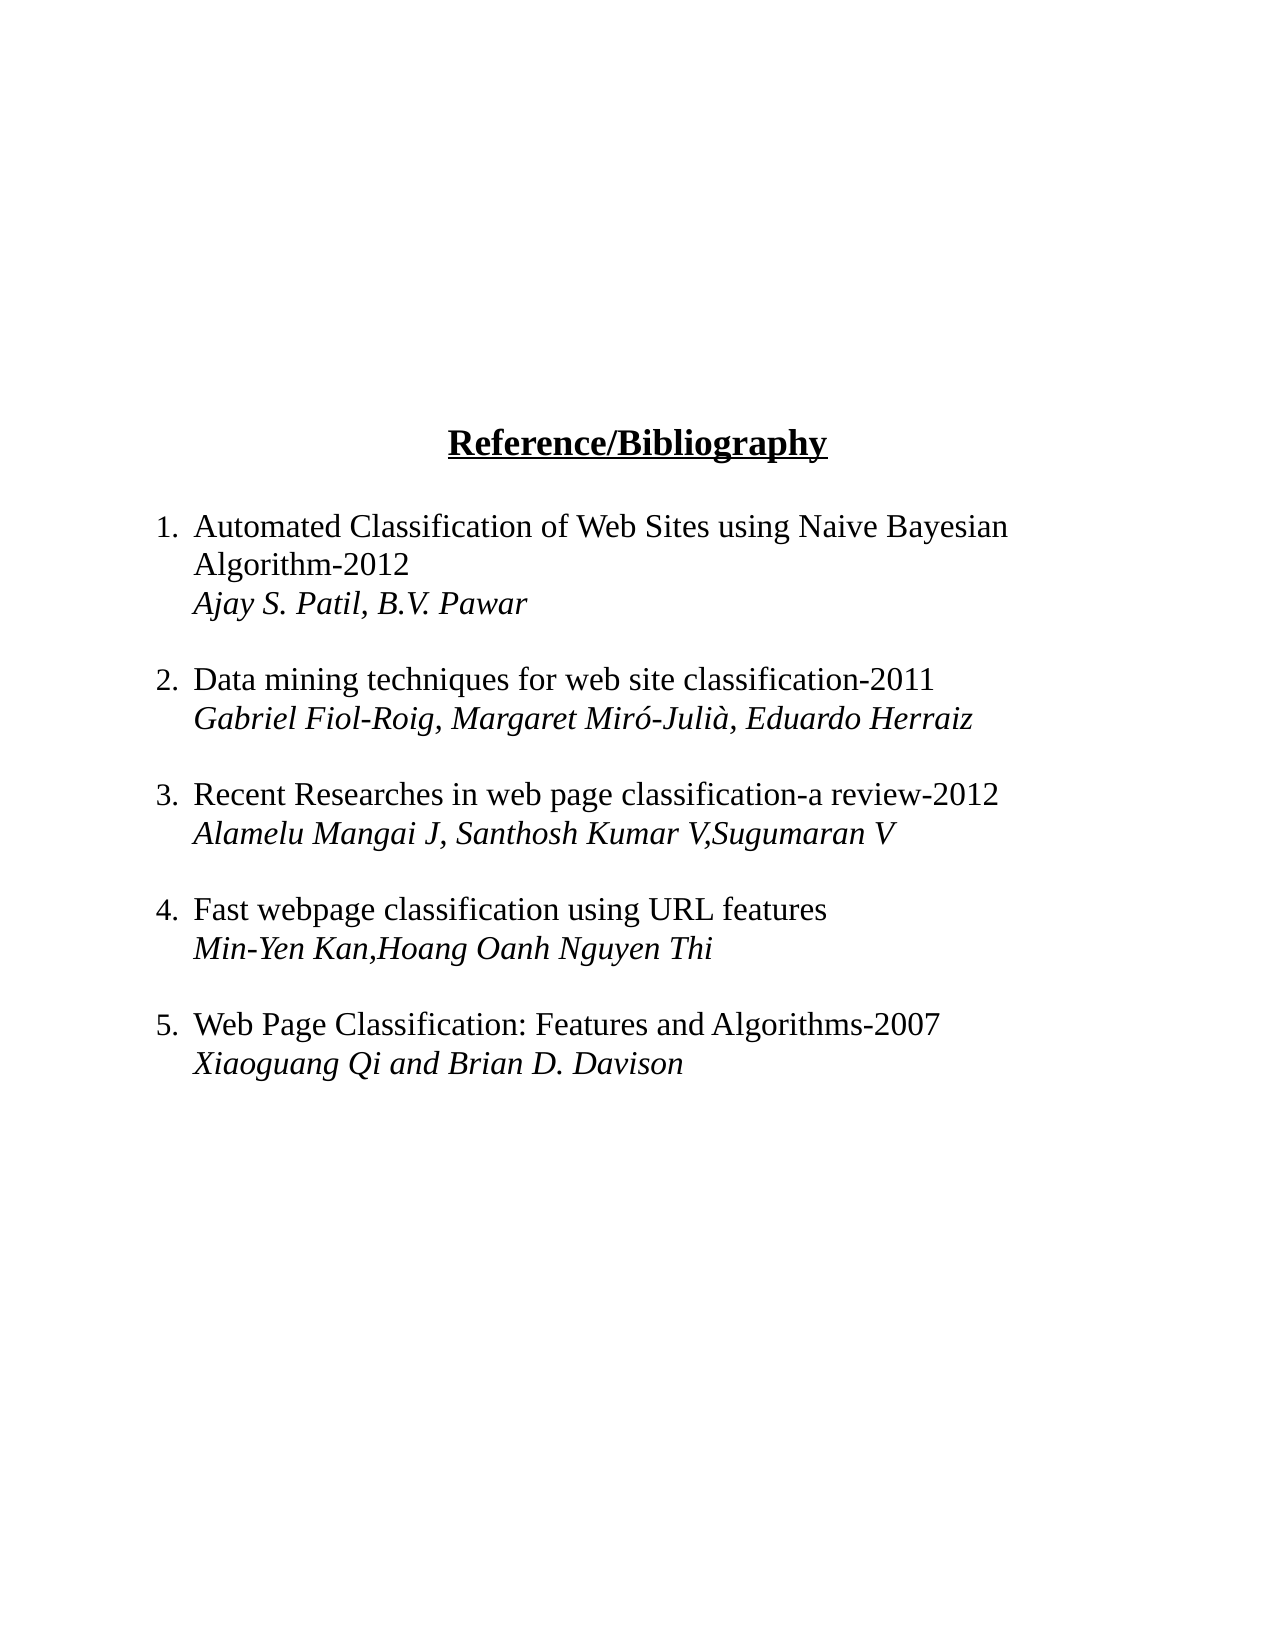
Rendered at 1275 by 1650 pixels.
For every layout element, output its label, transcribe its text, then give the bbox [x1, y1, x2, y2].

list Xiaoguang Qi and Brian D. Davison [156, 1043, 1157, 1081]
list Web Page Classification: Features and Algorithms-2007 [156, 1004, 1157, 1043]
list Data mining techniques for web site classification-2011 [156, 659, 1157, 698]
list Gabriel Fiol-Roig, Margaret Miró-Julià, Eduardo Herraiz [156, 698, 1157, 736]
list Automated Classification of Web Sites using Naive Bayesian Algorithm-2012 [156, 506, 1157, 583]
text Reference/Bibliography [118, 420, 1157, 463]
list Alamelu Mangai J, Santhosh Kumar V,Sugumaran V [156, 813, 1157, 851]
list Ajay S. Patil, B.V. Pawar [156, 583, 1157, 621]
list Recent Researches in web page classification-a review-2012 [156, 774, 1157, 813]
list Fast webpage classification using URL features [156, 889, 1157, 928]
list Min-Yen Kan,Hoang Oanh Nguyen Thi [156, 928, 1157, 966]
